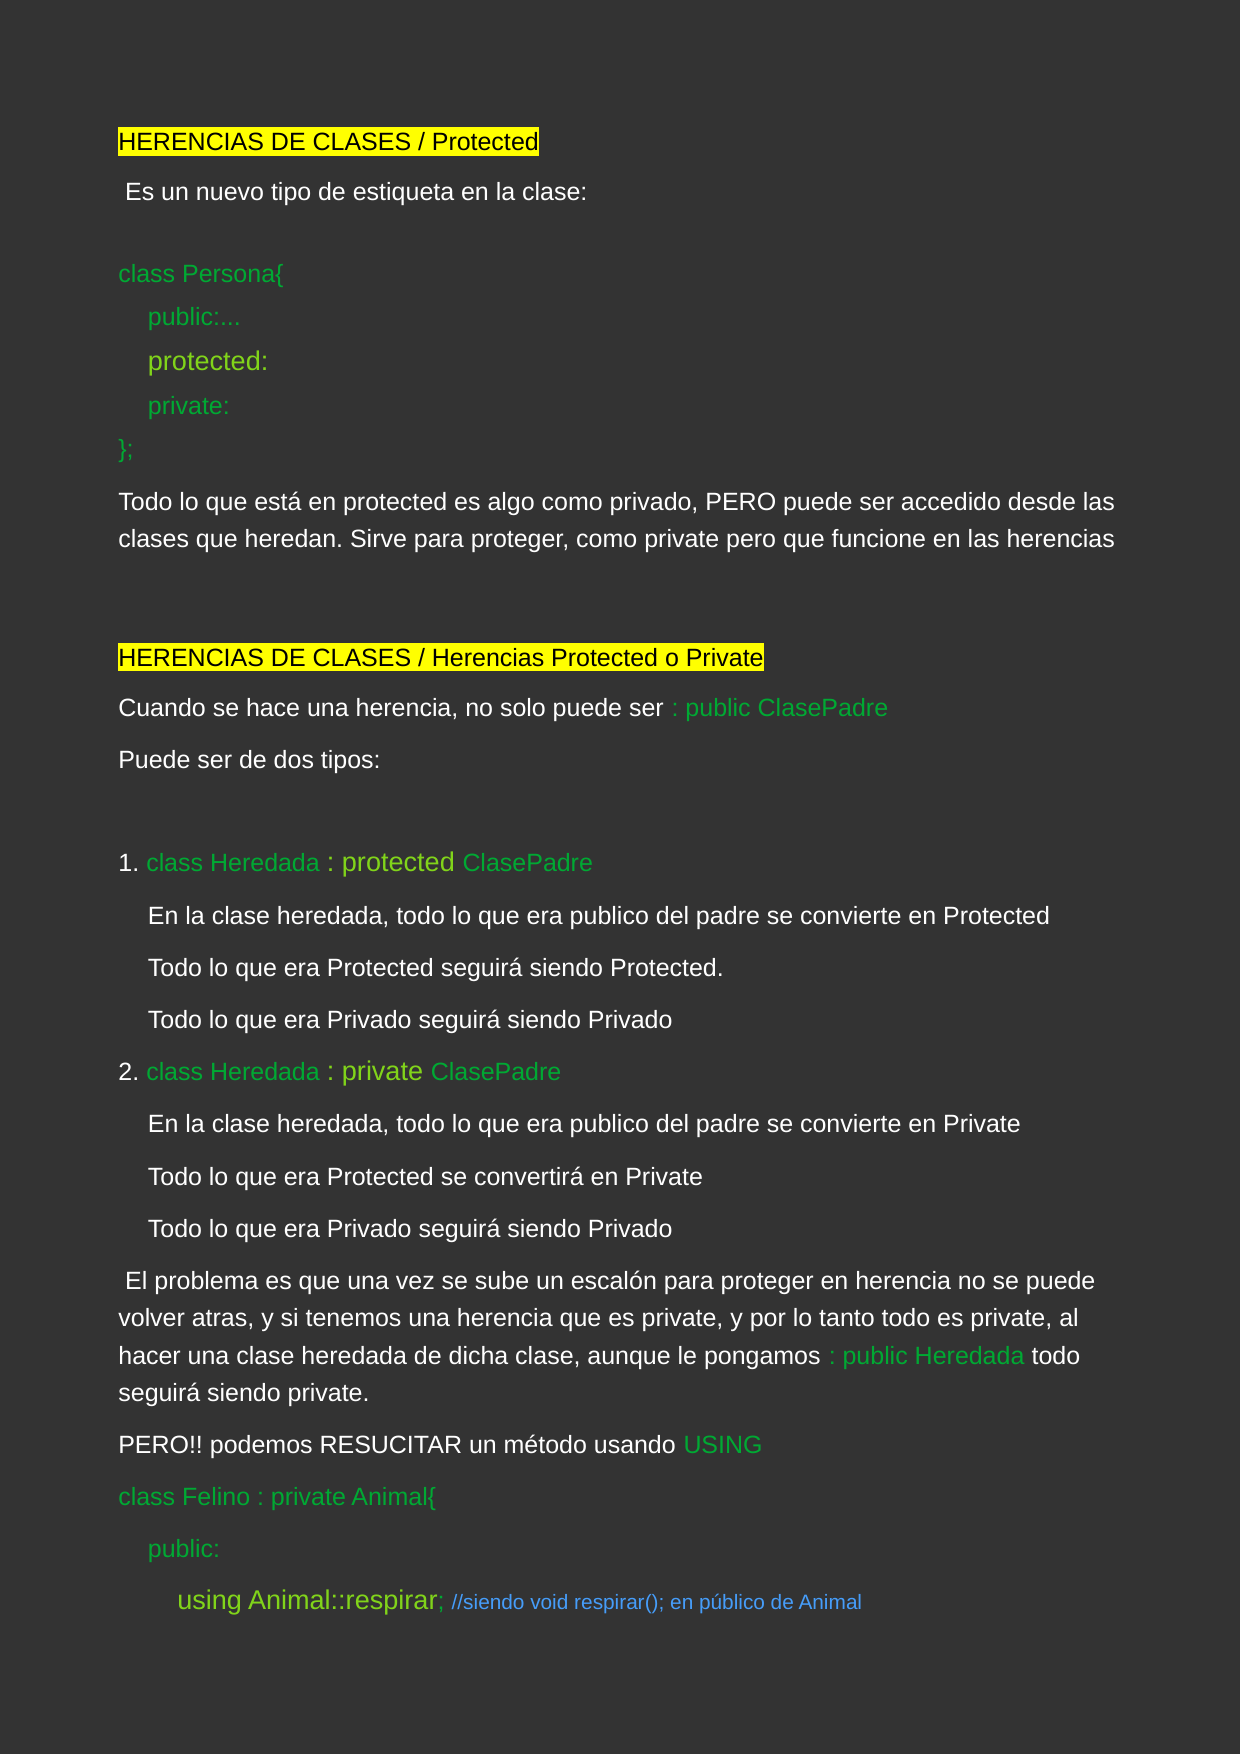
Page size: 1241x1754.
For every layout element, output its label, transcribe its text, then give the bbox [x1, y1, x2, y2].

text Todo lo que está en protected es algo como privado, PERO puede ser accedido desde las clases que heredan. Sirve para proteger, como private pero que funcione en las herencias [118, 478, 1122, 553]
subtitle HERENCIAS DE CLASES / Herencias Protected o Private [118, 634, 1122, 671]
text private: [118, 391, 1122, 420]
text Todo lo que era Protected seguirá siendo Protected. [118, 944, 1122, 982]
text 1. class Heredada : protected ClasePadre [118, 840, 1122, 878]
text public:... [118, 302, 1122, 331]
text PERO!! podemos RESUCITAR un método usando USING [118, 1421, 1122, 1459]
text using Animal::respirar; //siendo void respirar(); en público de Animal [118, 1578, 1122, 1615]
text En la clase heredada, todo lo que era publico del padre se convierte en Protected [118, 892, 1122, 930]
text Todo lo que era Privado seguirá siendo Privado [118, 1205, 1122, 1242]
text En la clase heredada, todo lo que era publico del padre se convierte en Private [118, 1101, 1122, 1138]
text Es un nuevo tipo de estiqueta en la clase: [118, 168, 1122, 244]
text class Felino : private Animal{ [118, 1473, 1122, 1511]
text El problema es que una vez se sube un escalón para proteger en herencia no se puede volver atras, y si tenemos una herencia que es private, y por lo tanto todo es private, al hacer una clase heredada de dicha clase, aunque le pongamos : public Heredada todo seguirá siendo private. [118, 1257, 1122, 1407]
text Cuando se hace una herencia, no solo puede ser : public ClasePadre [118, 684, 1122, 721]
text Todo lo que era Privado seguirá siendo Privado [118, 996, 1122, 1034]
text Todo lo que era Protected se convertirá en Private [118, 1153, 1122, 1190]
text Puede ser de dos tipos: [118, 736, 1122, 773]
text protected: [118, 345, 1122, 376]
text public: [118, 1526, 1122, 1563]
text class Persona{ [118, 258, 1122, 287]
text }; [118, 434, 1122, 463]
text 2. class Heredada : private ClasePadre [118, 1048, 1122, 1086]
subtitle HERENCIAS DE CLASES / Protected [118, 118, 1122, 156]
